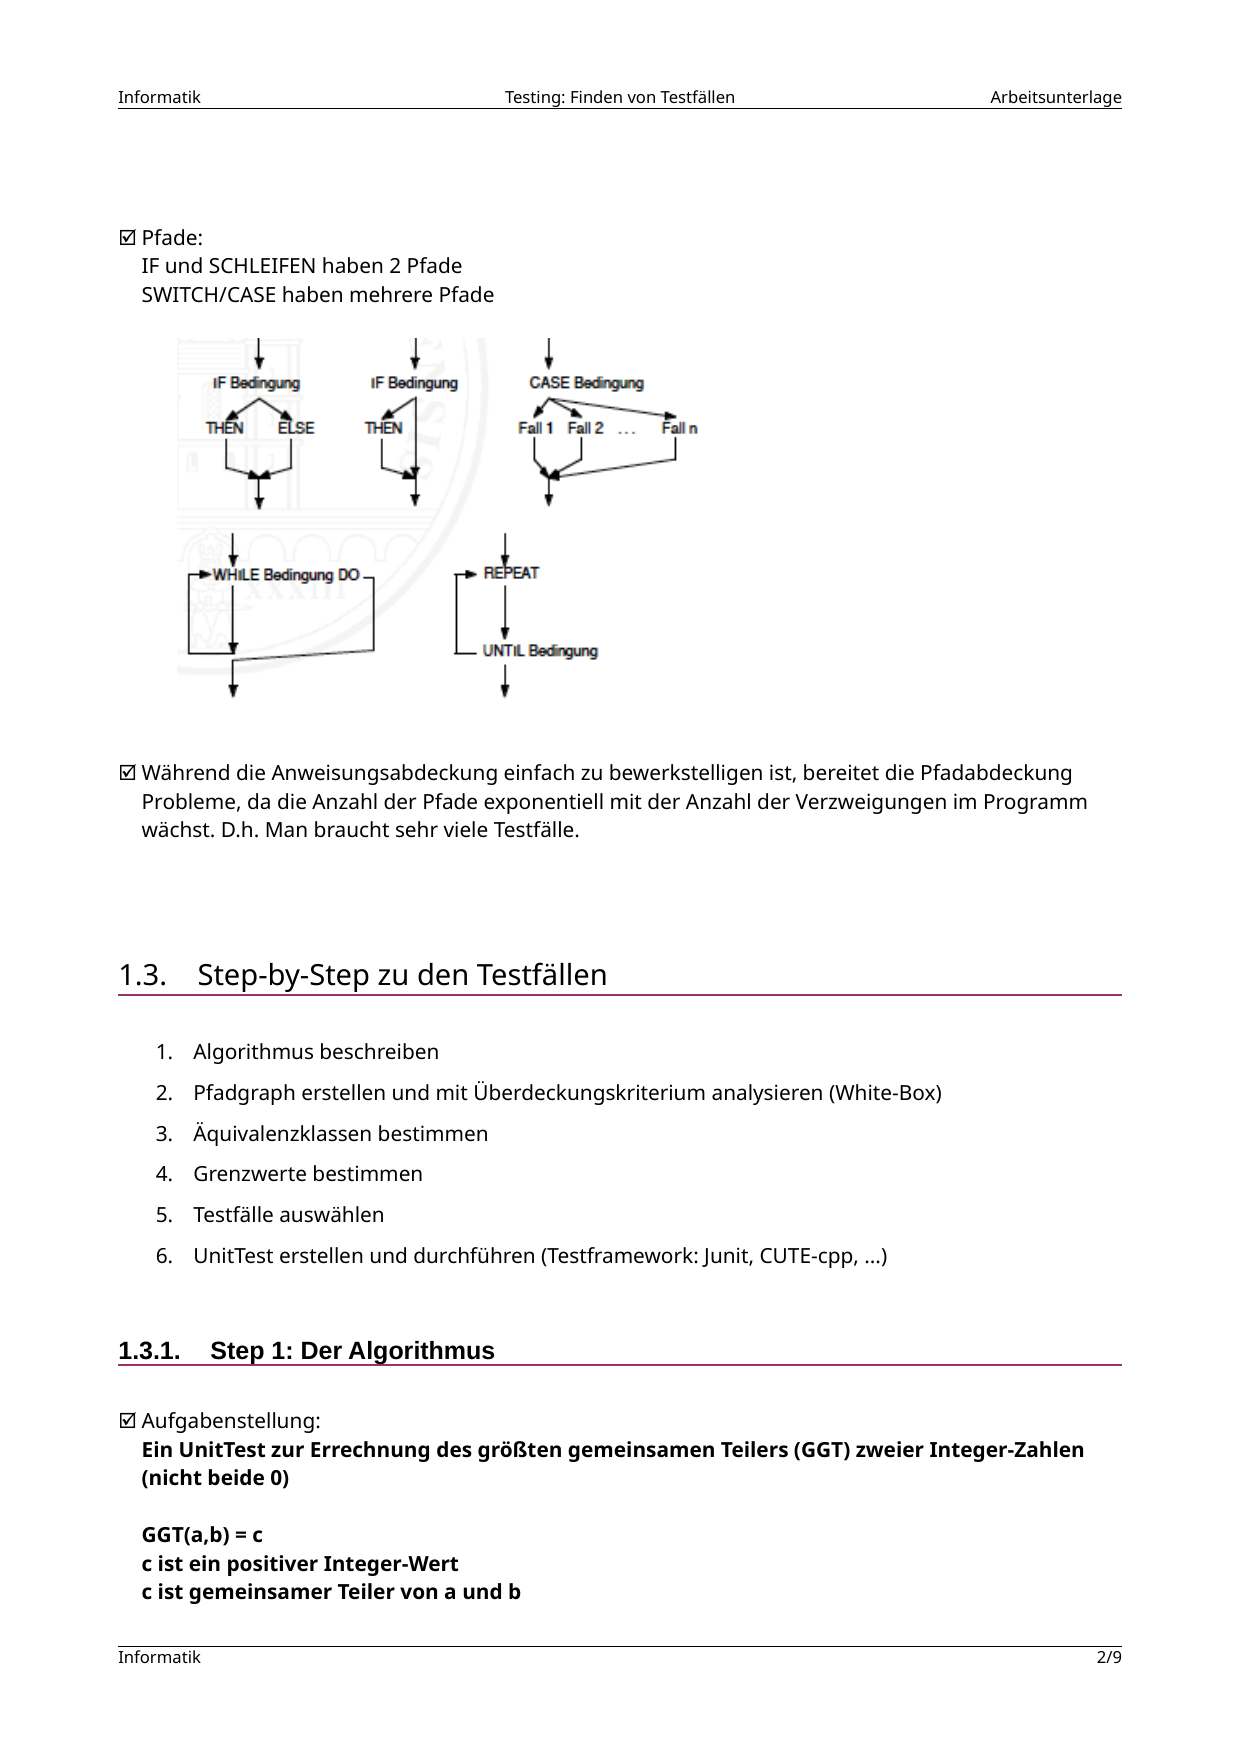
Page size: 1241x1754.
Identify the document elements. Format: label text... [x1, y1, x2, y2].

list Aufgabenstellung: Ein UnitTest zur Errechnung des größten gemeinsamen Teilers (GGT) zweier Integer-Zahlen (nicht beide 0) GGT(a,b) = c c ist ein positiver Integer-Wert c ist gemeinsamer Teiler von a und b [118, 1407, 1122, 1606]
list Pfadgraph erstellen und mit Überdeckungskriterium analysieren (White-Box) [156, 1078, 1122, 1106]
subtitle Step 1: Der Algorithmus [118, 1336, 1122, 1364]
list Grenzwerte bestimmen [156, 1159, 1122, 1188]
picture [177, 338, 709, 702]
list Äquivalenzklassen bestimmen [156, 1119, 1122, 1147]
list UnitTest erstellen und durchführen (Testframework: Junit, CUTE-cpp, ...) [156, 1241, 1122, 1270]
list Testfälle auswählen [156, 1201, 1122, 1229]
list Algorithmus beschreiben [156, 1037, 1122, 1065]
list Während die Anweisungsabdeckung einfach zu bewerkstelligen ist, bereitet die Pfadabdeckung Probleme, da die Anzahl der Pfade exponentiell mit der Anzahl der Verzweigungen im Programm wächst. D.h. Man braucht sehr viele Testfälle. [118, 758, 1122, 872]
subtitle Step-by-Step zu den Testfällen [118, 954, 1122, 994]
list Pfade: IF und SCHLEIFEN haben 2 Pfade SWITCH/CASE haben mehrere Pfade [118, 223, 1122, 308]
